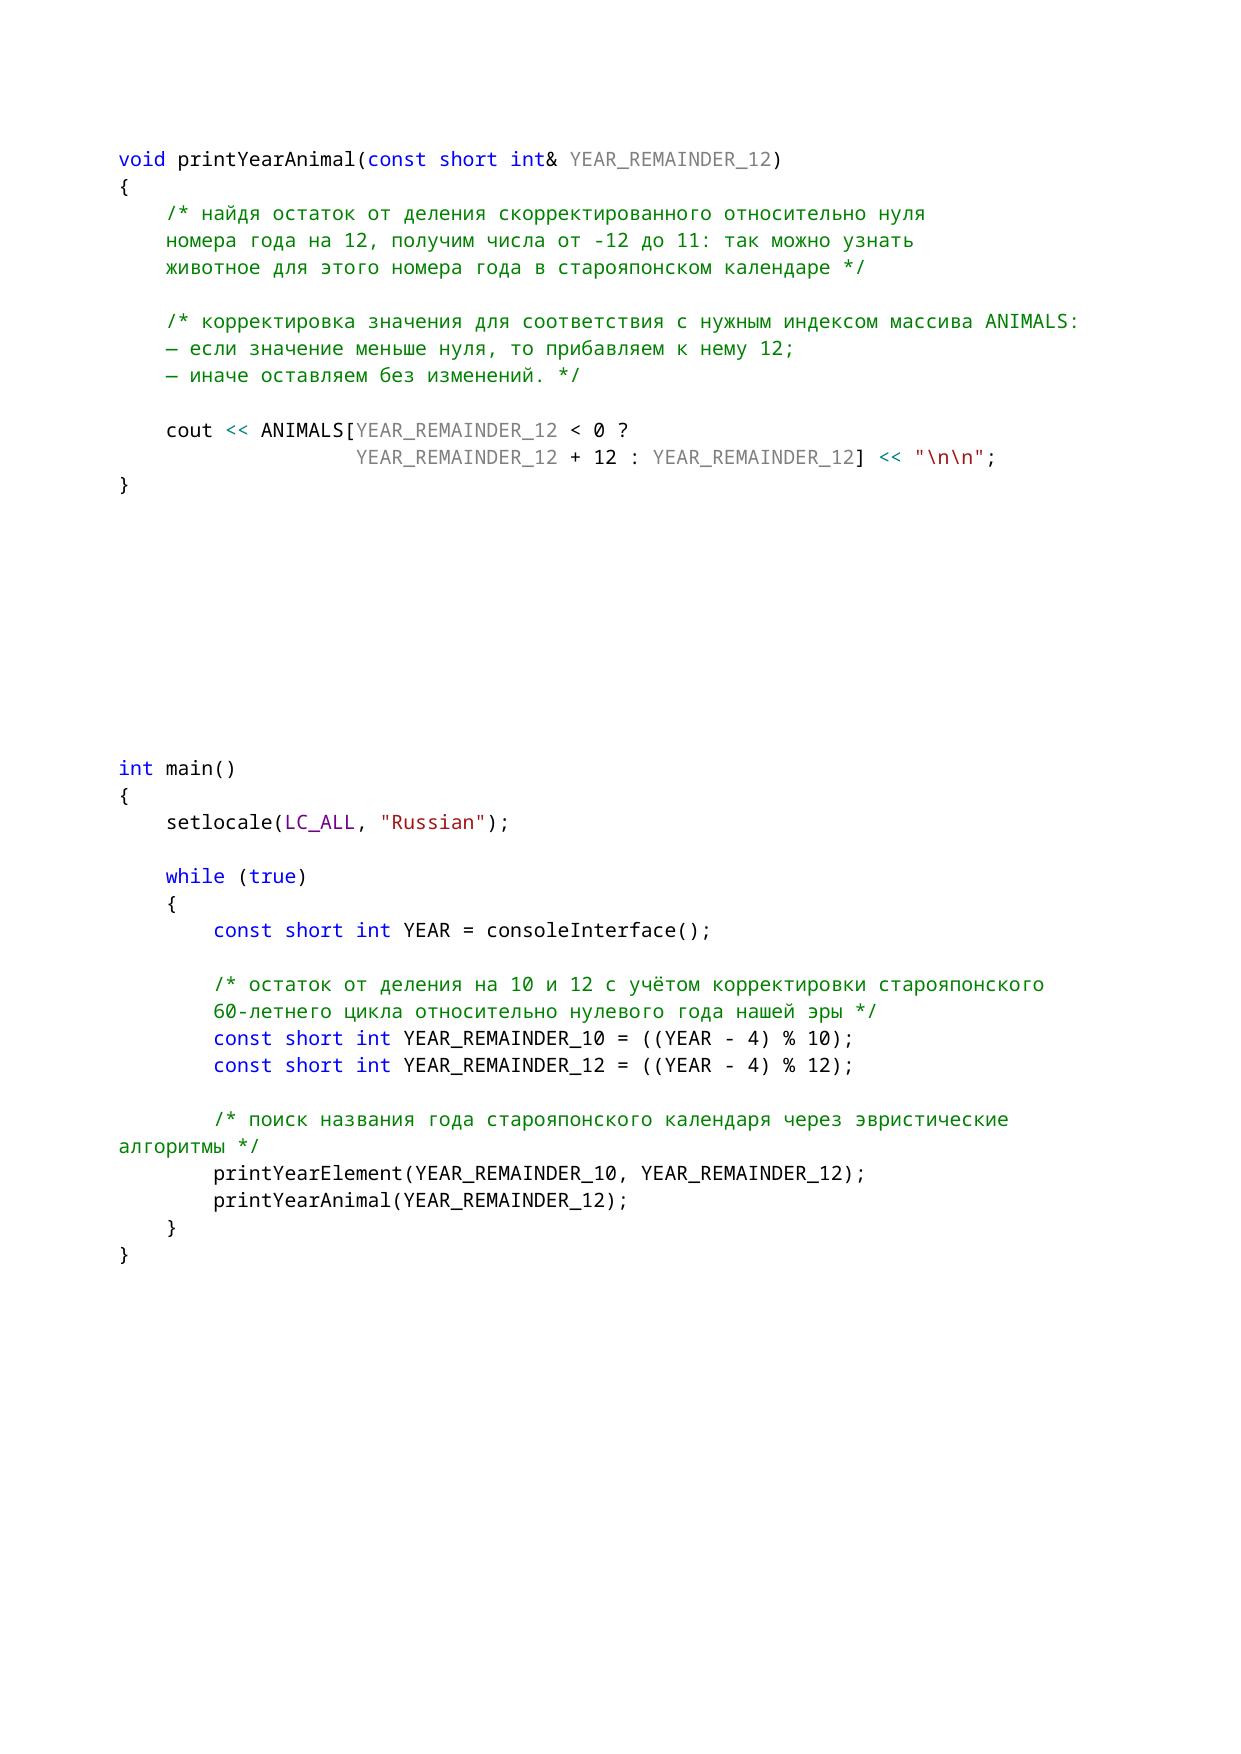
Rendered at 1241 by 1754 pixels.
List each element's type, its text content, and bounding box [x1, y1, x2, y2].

text /* остаток от деления на 10 и 12 с учётом корректировки старояпонского [118, 970, 1122, 997]
text setlocale(LC_ALL, "Russian"); [118, 808, 1122, 836]
text } [118, 1213, 1122, 1240]
text животное для этого номера года в старояпонском календаре */ [118, 253, 1122, 280]
text { [118, 782, 1122, 808]
text const short int YEAR = consoleInterface(); [118, 916, 1122, 943]
text int main() [118, 754, 1122, 782]
text const short int YEAR_REMAINDER_10 = ((YEAR - 4) % 10); [118, 1024, 1122, 1051]
text { [118, 889, 1122, 916]
text while (true) [118, 862, 1122, 889]
text { [118, 172, 1122, 199]
text номера года на 12, получим числа от -12 до 11: так можно узнать [118, 226, 1122, 253]
text const short int YEAR_REMAINDER_12 = ((YEAR - 4) % 12); [118, 1051, 1122, 1078]
text YEAR_REMAINDER_12 + 12 : YEAR_REMAINDER_12] << "\n\n"; [118, 444, 1122, 471]
text void printYearAnimal(const short int& YEAR_REMAINDER_12) [118, 145, 1122, 172]
text printYearElement(YEAR_REMAINDER_10, YEAR_REMAINDER_12); [118, 1159, 1122, 1186]
text /* корректировка значения для соответствия с нужным индексом массива ANIMALS: [118, 307, 1122, 334]
text /* найдя остаток от деления скорректированного относительно нуля [118, 199, 1122, 226]
text 60-летнего цикла относительно нулевого года нашей эры */ [118, 997, 1122, 1024]
text printYearAnimal(YEAR_REMAINDER_12); [118, 1186, 1122, 1213]
text — если значение меньше нуля, то прибавляем к нему 12; [118, 334, 1122, 361]
text — иначе оставляем без изменений. */ [118, 361, 1122, 388]
text } [118, 1240, 1122, 1267]
text cout << ANIMALS[YEAR_REMAINDER_12 < 0 ? [118, 417, 1122, 444]
text /* поиск названия года старояпонского календаря через эвристические алгоритмы */ [118, 1105, 1122, 1159]
text } [118, 471, 1122, 498]
